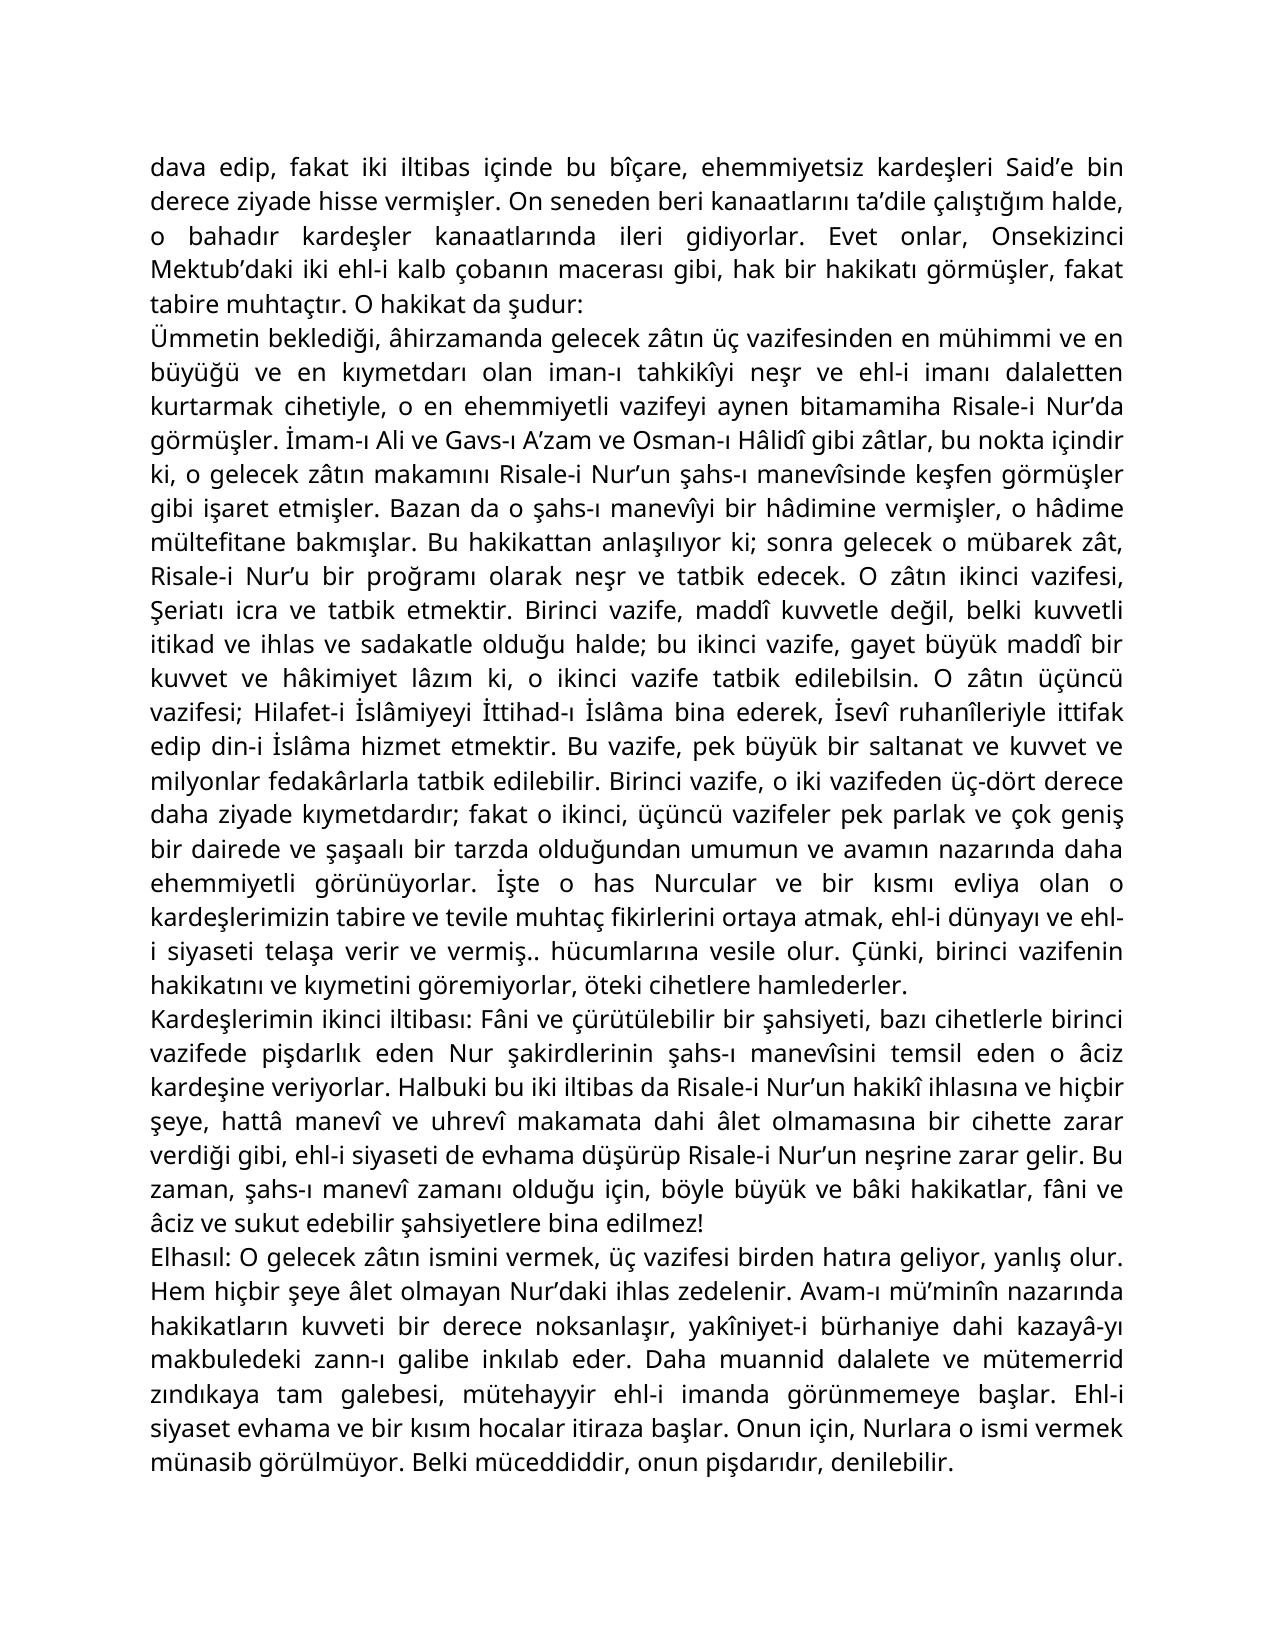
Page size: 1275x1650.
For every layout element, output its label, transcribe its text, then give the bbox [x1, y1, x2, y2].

text Elhasıl: O gelecek zâtın ismini vermek, üç vazifesi birden hatıra geliyor, yanlış olur. Hem hiçbir şeye âlet olmayan Nur’daki ihlas zedelenir. Avam-ı mü’minîn nazarında hakikatların kuvveti bir derece noksanlaşır, yakîniyet-i bürhaniye dahi kazayâ-yı makbuledeki zann-ı galibe inkılab eder. Daha muannid dalalete ve mütemerrid zındıkaya tam galebesi, mütehayyir ehl-i imanda görünmemeye başlar. Ehl-i siyaset evhama ve bir kısım hocalar itiraza başlar. Onun için, Nurlara o ismi vermek münasib görülmüyor. Belki müceddiddir, onun pişdarıdır, denilebilir. [150, 1240, 1125, 1478]
text Kardeşlerimin ikinci iltibası: Fâni ve çürütülebilir bir şahsiyeti, bazı cihetlerle birinci vazifede pişdarlık eden Nur şakirdlerinin şahs-ı manevîsini temsil eden o âciz kardeşine veriyorlar. Halbuki bu iki iltibas da Risale-i Nur’un hakikî ihlasına ve hiçbir şeye, hattâ manevî ve uhrevî makamata dahi âlet olmamasına bir cihette zarar verdiği gibi, ehl-i siyaseti de evhama düşürüp Risale-i Nur’un neşrine zarar gelir. Bu zaman, şahs-ı manevî zamanı olduğu için, böyle büyük ve bâki hakikatlar, fâni ve âciz ve sukut edebilir şahsiyetlere bina edilmez! [150, 1002, 1125, 1240]
text dava edip, fakat iki iltibas içinde bu bîçare, ehemmiyetsiz kardeşleri Said’e bin derece ziyade hisse vermişler. On seneden beri kanaatlarını ta’dile çalıştığım halde, o bahadır kardeşler kanaatlarında ileri gidiyorlar. Evet onlar, Onsekizinci Mektub’daki iki ehl-i kalb çobanın macerası gibi, hak bir hakikatı görmüşler, fakat tabire muhtaçtır. O hakikat da şudur: [150, 150, 1125, 320]
text Ümmetin beklediği, âhirzamanda gelecek zâtın üç vazifesinden en mühimmi ve en büyüğü ve en kıymetdarı olan iman-ı tahkikîyi neşr ve ehl-i imanı dalaletten kurtarmak cihetiyle, o en ehemmiyetli vazifeyi aynen bitamamiha Risale-i Nur’da görmüşler. İmam-ı Ali ve Gavs-ı A’zam ve Osman-ı Hâlidî gibi zâtlar, bu nokta içindir ki, o gelecek zâtın makamını Risale-i Nur’un şahs-ı manevîsinde keşfen görmüşler gibi işaret etmişler. Bazan da o şahs-ı manevîyi bir hâdimine vermişler, o hâdime mültefitane bakmışlar. Bu hakikattan anlaşılıyor ki; sonra gelecek o mübarek zât, Risale-i Nur’u bir proğramı olarak neşr ve tatbik edecek. O zâtın ikinci vazifesi, Şeriatı icra ve tatbik etmektir. Birinci vazife, maddî kuvvetle değil, belki kuvvetli itikad ve ihlas ve sadakatle olduğu halde; bu ikinci vazife, gayet büyük maddî bir kuvvet ve hâkimiyet lâzım ki, o ikinci vazife tatbik edilebilsin. O zâtın üçüncü vazifesi; Hilafet-i İslâmiyeyi İttihad-ı İslâma bina ederek, İsevî ruhanîleriyle ittifak edip din-i İslâma hizmet etmektir. Bu vazife, pek büyük bir saltanat ve kuvvet ve milyonlar fedakârlarla tatbik edilebilir. Birinci vazife, o iki vazifeden üç-dört derece daha ziyade kıymetdardır; fakat o ikinci, üçüncü vazifeler pek parlak ve çok geniş bir dairede ve şaşaalı bir tarzda olduğundan umumun ve avamın nazarında daha ehemmiyetli görünüyorlar. İşte o has Nurcular ve bir kısmı evliya olan o kardeşlerimizin tabire ve tevile muhtaç fikirlerini ortaya atmak, ehl-i dünyayı ve ehl-i siyaseti telaşa verir ve vermiş.. hücumlarına vesile olur. Çünki, birinci vazifenin hakikatını ve kıymetini göremiyorlar, öteki cihetlere hamlederler. [150, 320, 1125, 1002]
